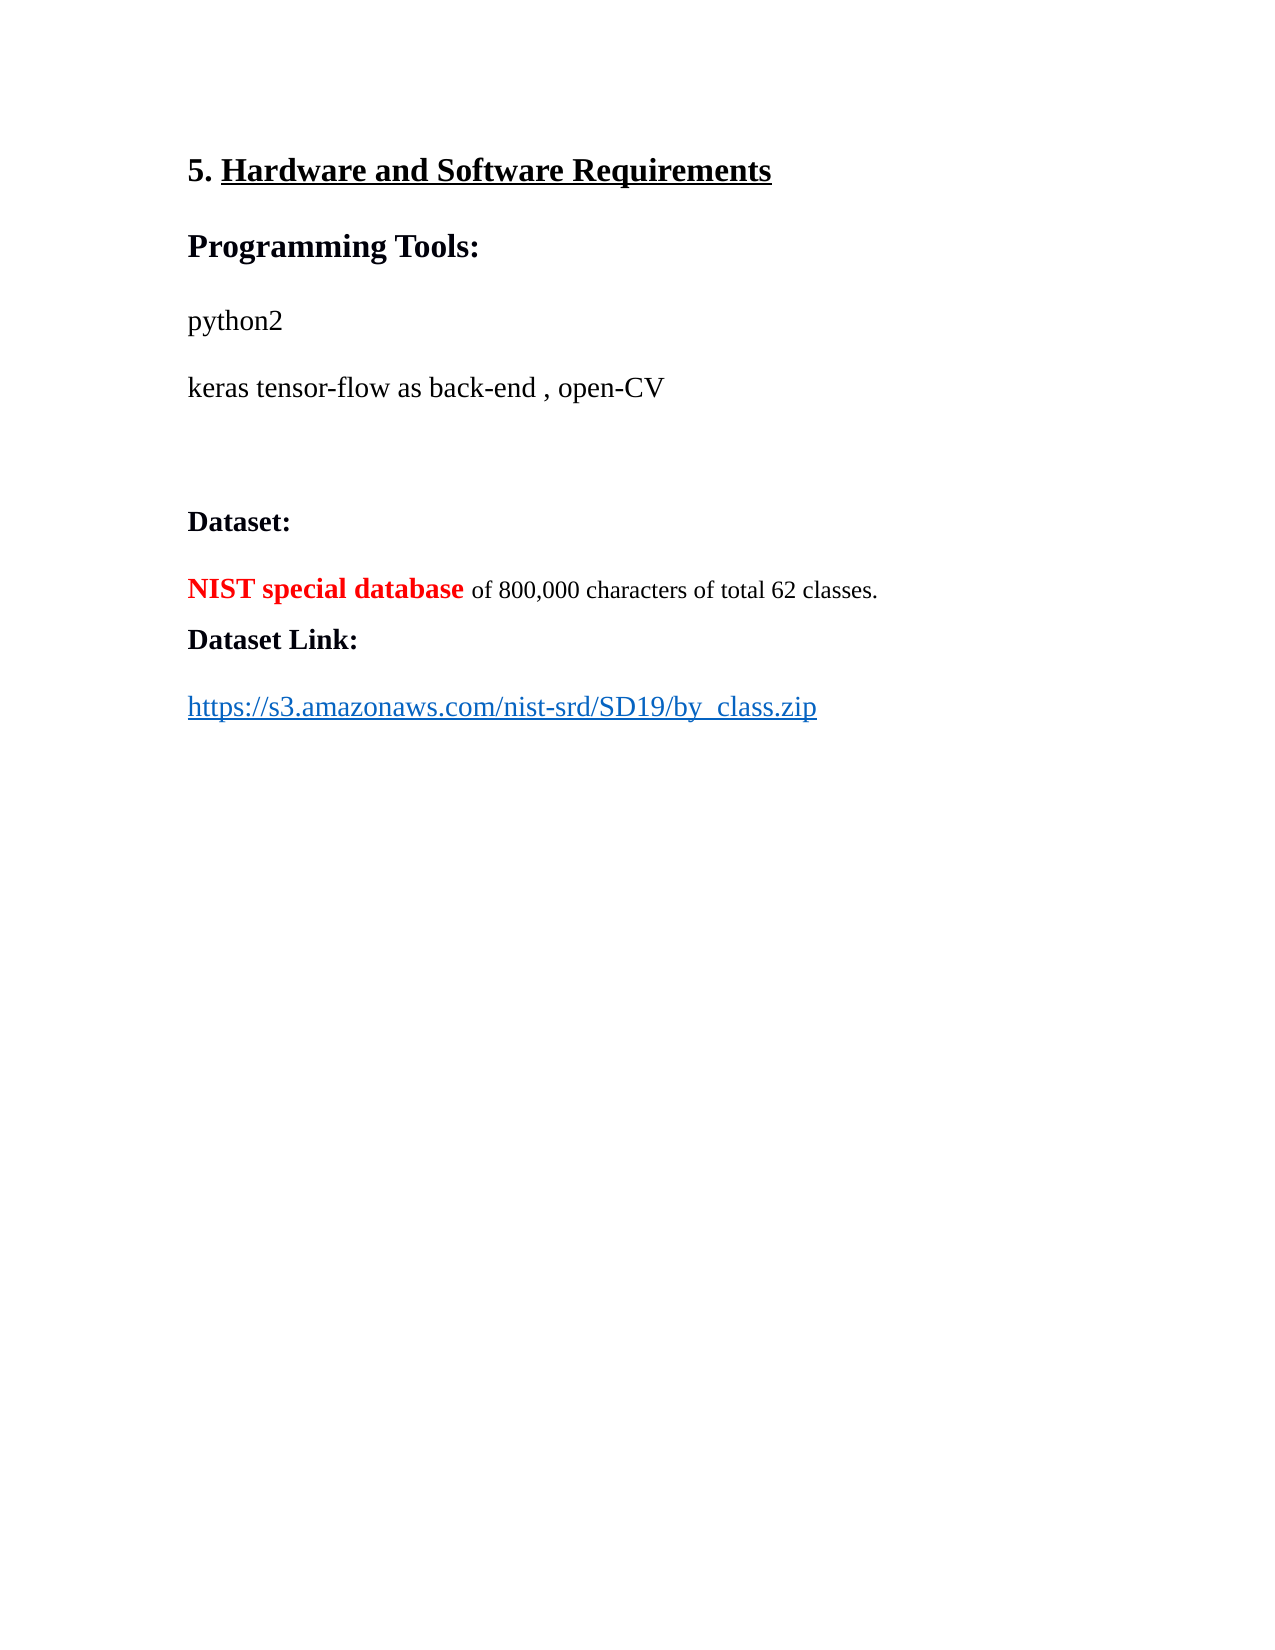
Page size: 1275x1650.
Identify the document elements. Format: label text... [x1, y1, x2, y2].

text 5. Hardware and Software Requirements Programming Tools: [187, 150, 1087, 265]
text Dataset Link: [187, 622, 1087, 656]
text keras tensor-flow as back-end , open-CV [187, 370, 1087, 404]
text NIST special database of 800,000 characters of total 62 classes. [187, 572, 1087, 605]
text python2 [187, 303, 1087, 337]
text https://s3.amazonaws.com/nist-srd/SD19/by_class.zip [187, 689, 1087, 723]
text Dataset: [187, 504, 1087, 538]
